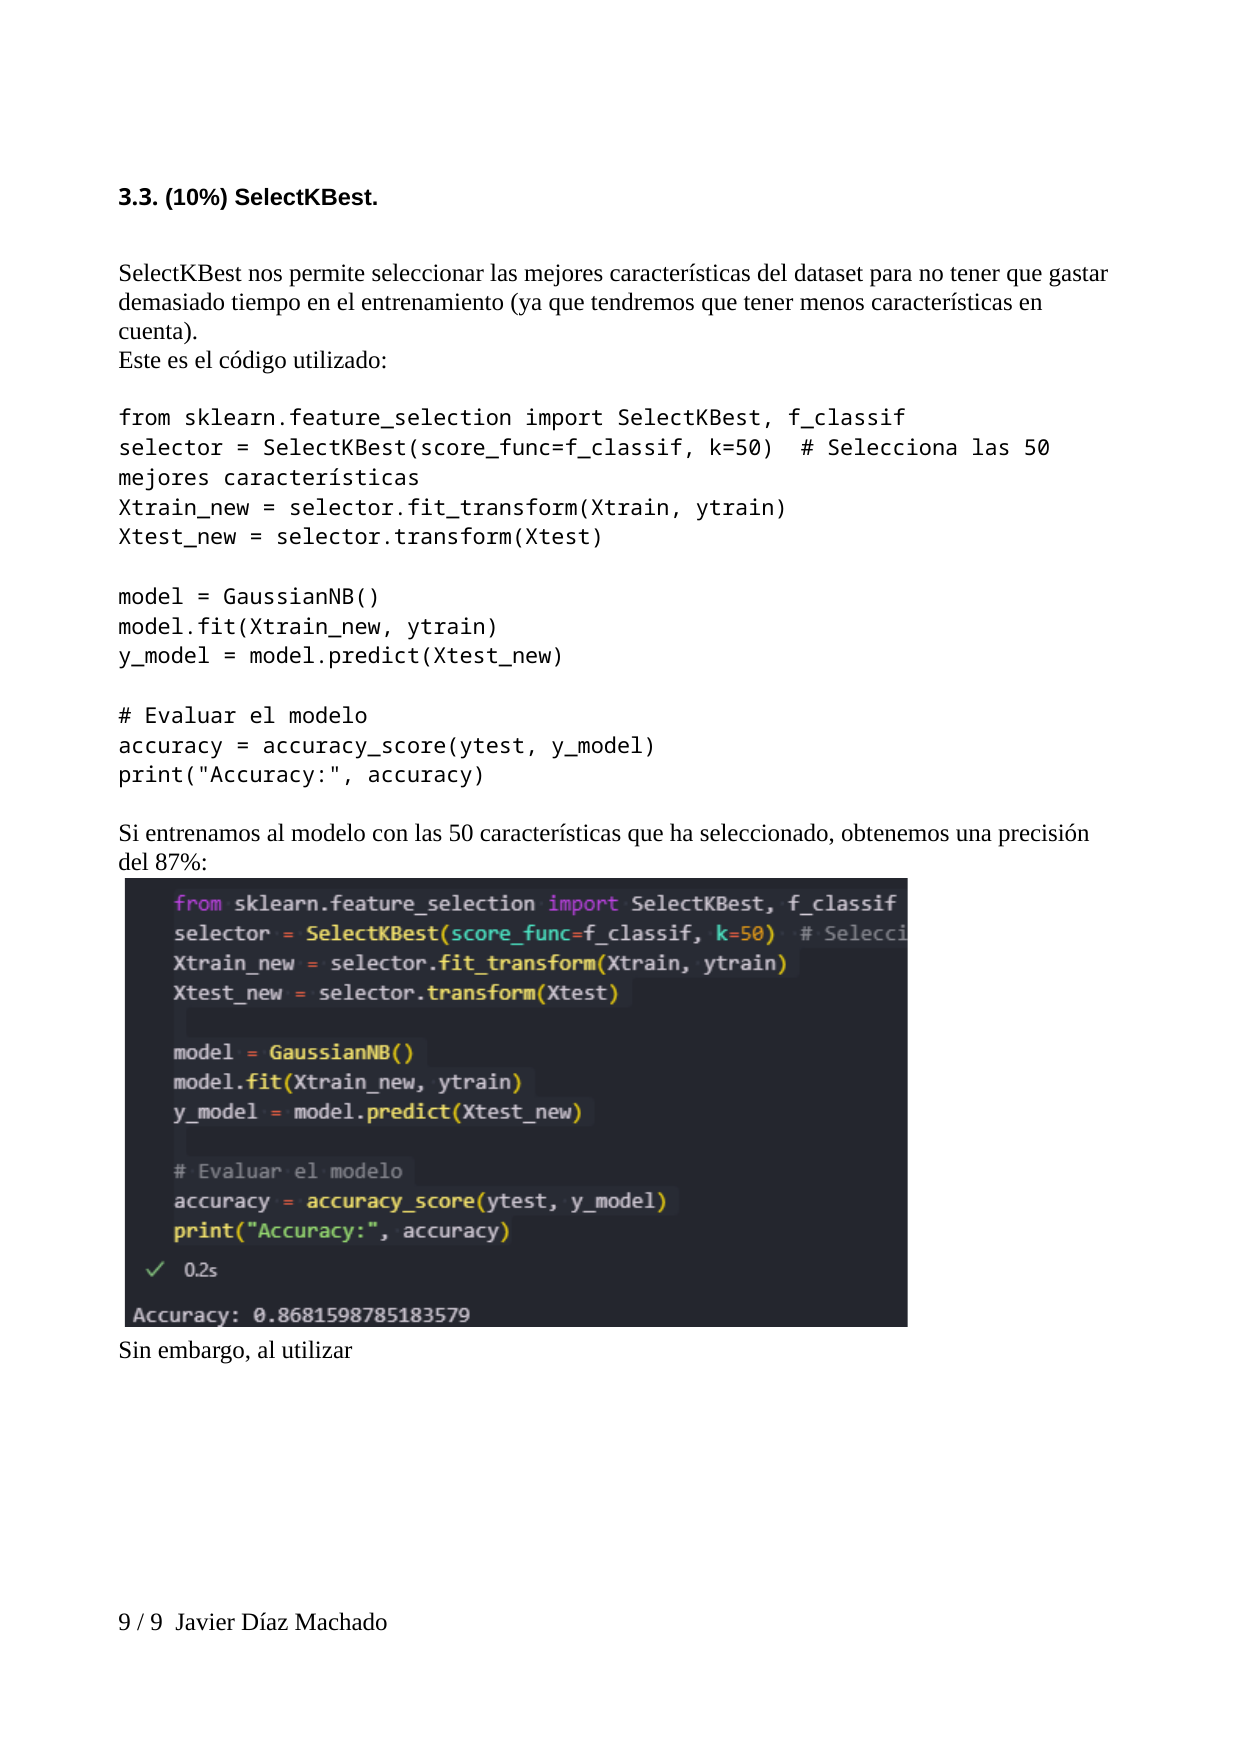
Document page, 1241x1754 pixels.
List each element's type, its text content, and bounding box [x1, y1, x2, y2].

text Sin embargo, al utilizar [118, 1336, 1122, 1364]
text SelectKBest nos permite seleccionar las mejores características del dataset para no tener que gastar demasiado tiempo en el entrenamiento (ya que tendremos que tener menos características en cuenta). [118, 258, 1122, 345]
text accuracy = accuracy_score(ytest, y_model) [118, 730, 1122, 759]
text Este es el código utilizado: [118, 345, 1122, 373]
text # Evaluar el modelo [118, 700, 1122, 730]
text model = GaussianNB() [118, 581, 1122, 611]
picture [124, 878, 908, 1327]
text selector = SelectKBest(score_func=f_classif, k=50) # Selecciona las 50 mejores características [118, 432, 1122, 492]
text Xtest_new = selector.transform(Xtest) [118, 521, 1122, 551]
text Si entrenamos al modelo con las 50 características que ha seleccionado, obtenemos una precisión del 87%: [118, 818, 1122, 876]
text print("Accuracy:", accuracy) [118, 759, 1122, 789]
text Xtrain_new = selector.fit_transform(Xtrain, ytrain) [118, 492, 1122, 521]
text y_model = model.predict(Xtest_new) [118, 640, 1122, 670]
text model.fit(Xtrain_new, ytrain) [118, 611, 1122, 640]
subtitle 3.3. (10%) SelectKBest. [118, 180, 1122, 246]
text from sklearn.feature_selection import SelectKBest, f_classif [118, 402, 1122, 432]
